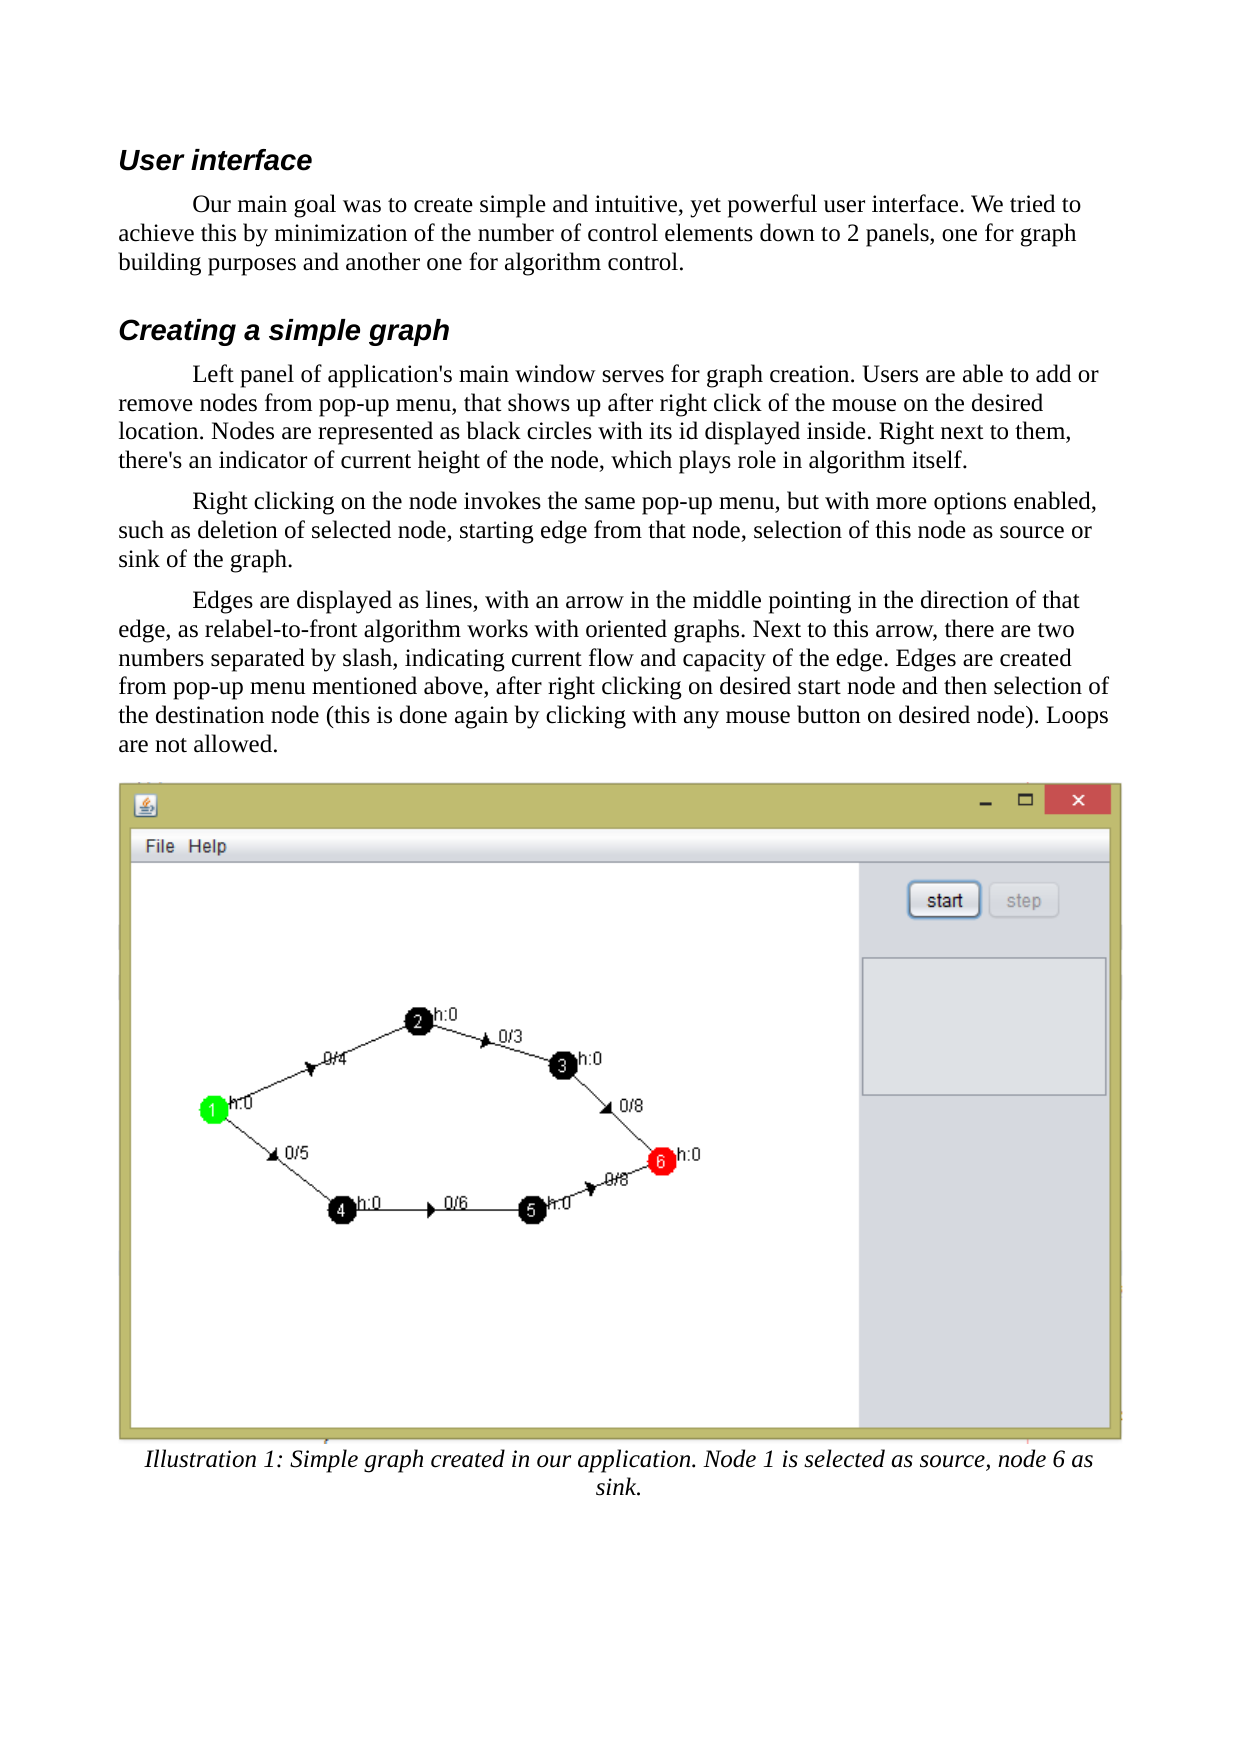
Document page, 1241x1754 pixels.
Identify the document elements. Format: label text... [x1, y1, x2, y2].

picture [118, 782, 1123, 1444]
subtitle Creating a simple graph [118, 313, 1122, 346]
text Illustration 1: Simple graph created in our application. Node 1 is selected as source, node 6 as sink. [118, 1444, 1122, 1501]
subtitle User interface [118, 143, 1122, 177]
text Our main goal was to create simple and intuitive, yet powerful user interface. We tried to achieve this by minimization of the number of control elements down to 2 panels, one for graph building purposes and another one for algorithm control. [118, 189, 1122, 275]
text Right clicking on the node invokes the same pop-up menu, but with more options enabled, such as deletion of selected node, starting edge from that node, selection of this node as source or sink of the graph. [118, 486, 1122, 573]
text Left panel of application's main window serves for graph creation. Users are able to add or remove nodes from pop-up menu, that shows up after right click of the mouse on the desired location. Nodes are represented as black circles with its id displayed inside. Right next to them, there's an indicator of current height of the node, which plays role in algorithm itself. [118, 359, 1122, 474]
text Edges are displayed as lines, with an arrow in the middle pointing in the direction of that edge, as relabel-to-front algorithm works with oriented graphs. Next to this arrow, there are two numbers separated by slash, indicating current flow and capacity of the edge. Edges are created from pop-up menu mentioned above, after right clicking on desired start node and then selection of the destination node (this is done again by clicking with any mouse button on desired node). Loops are not allowed. [118, 585, 1122, 758]
